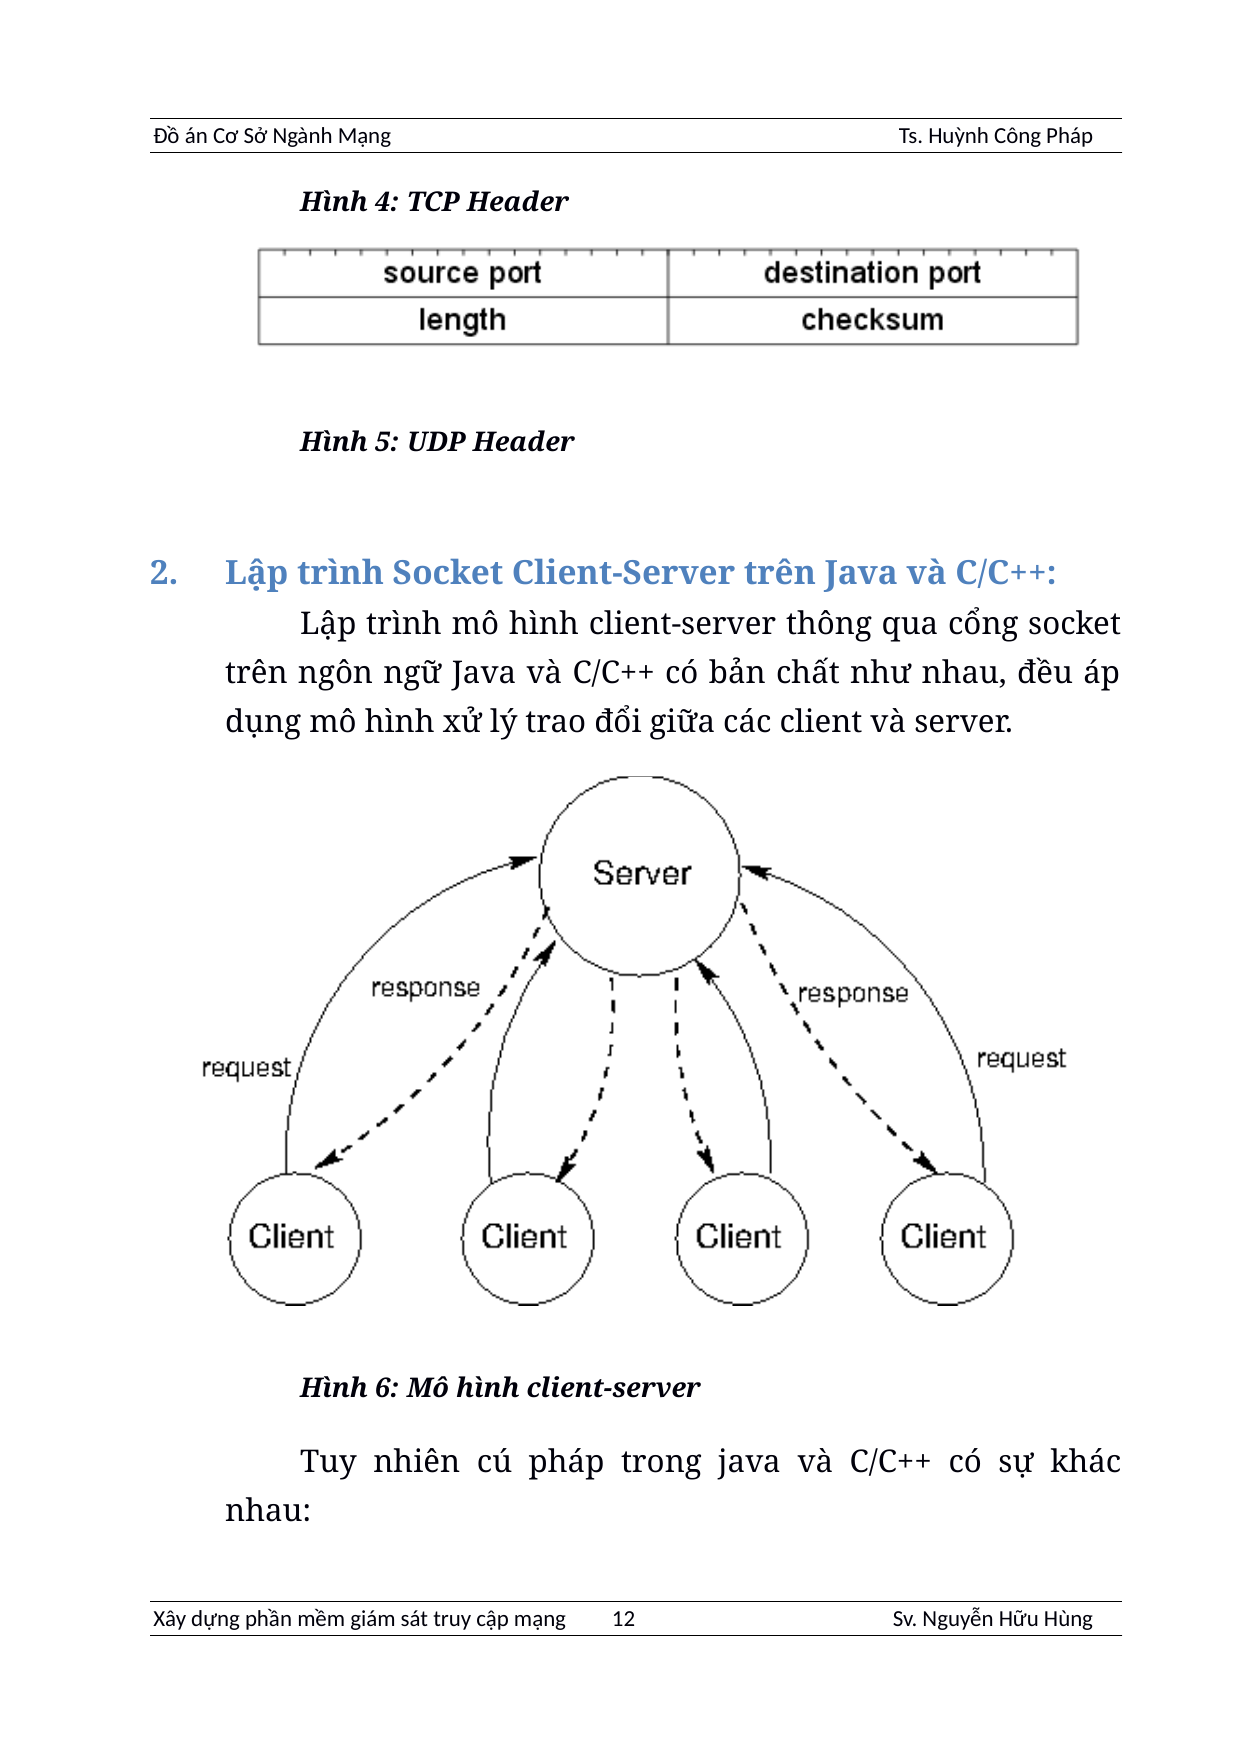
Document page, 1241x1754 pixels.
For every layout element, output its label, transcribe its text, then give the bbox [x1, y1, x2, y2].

list Lập trình mô hình client-server thông qua cổng socket trên ngôn ngữ Java và C/C++ có bản chất như nhau, đều áp dụng mô hình xử lý trao đổi giữa các client và server. [225, 601, 1122, 742]
list Tuy nhiên cú pháp trong java và C/C++ có sự khác nhau: [225, 1439, 1122, 1531]
list Hình 4: TCP Header [150, 182, 1122, 219]
picture [257, 239, 1089, 359]
picture [201, 776, 1072, 1306]
subtitle 2. Lập trình Socket Client-Server trên Java và C/C++: [150, 549, 1122, 594]
list Hình 6: Mô hình client-server [225, 1368, 1122, 1405]
list Hình 5: UDP Header [150, 423, 1122, 459]
